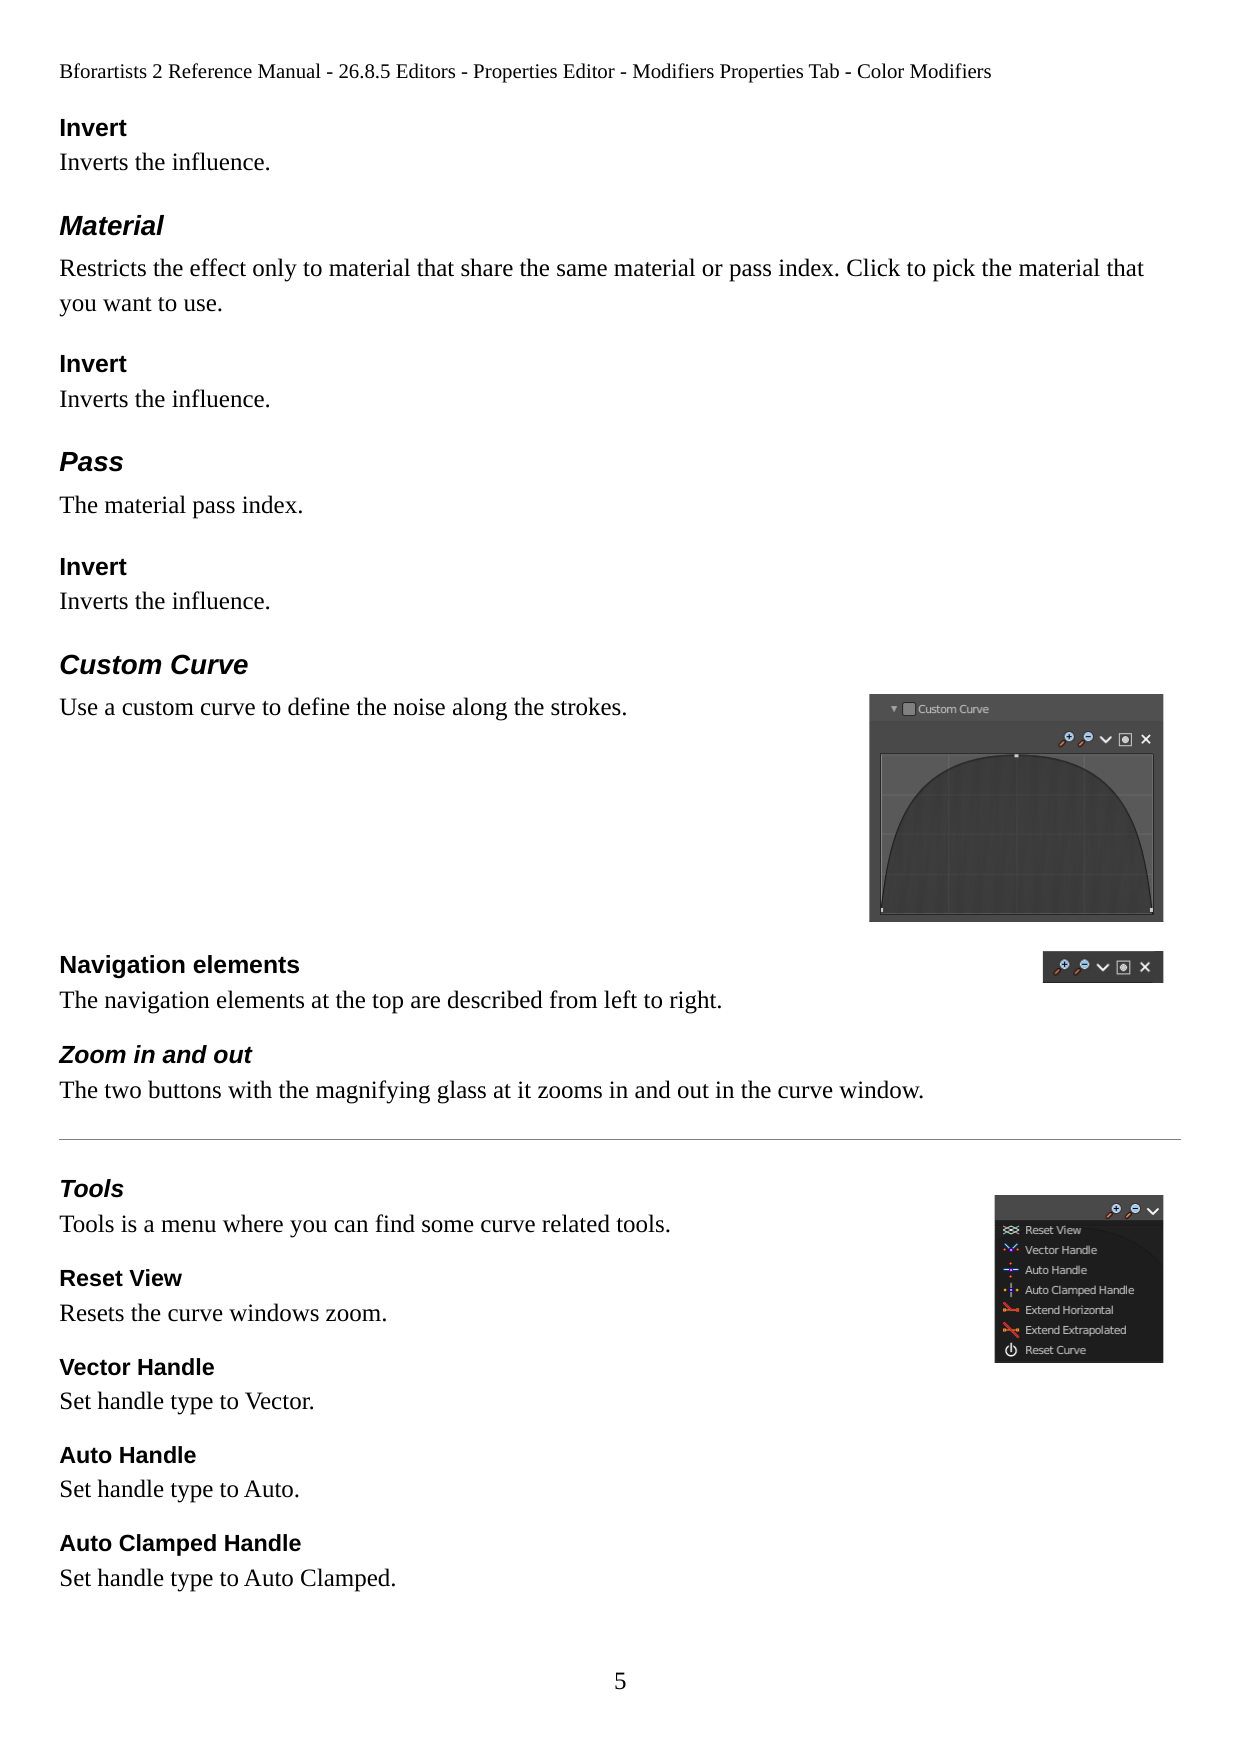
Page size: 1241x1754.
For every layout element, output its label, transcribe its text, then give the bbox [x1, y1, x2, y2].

text Restricts the effect only to material that share the same material or pass index. Click to pick the material that you want to use. [59, 253, 1181, 317]
subtitle Reset View [59, 1265, 994, 1291]
subtitle Zoom in and out [59, 1040, 1181, 1069]
text Use a custom curve to define the noise along the strokes. [59, 692, 1181, 721]
subtitle Navigation elements [59, 950, 1181, 979]
text Inverts the influence. [59, 586, 1181, 615]
text Inverts the influence. [59, 384, 1181, 413]
text Set handle type to Auto. [59, 1474, 1181, 1503]
text Tools is a menu where you can find some curve related tools. [59, 1209, 994, 1238]
picture [1042, 951, 1164, 983]
text Set handle type to Vector. [59, 1386, 1181, 1415]
text The material pass index. [59, 490, 1181, 519]
picture [994, 1195, 1164, 1363]
text Set handle type to Auto Clamped. [59, 1563, 1181, 1591]
subtitle Vector Handle [59, 1353, 1181, 1380]
text The navigation elements at the top are described from left to right. [59, 985, 1181, 1014]
subtitle Invert [59, 552, 1181, 580]
subtitle Tools [59, 1174, 1181, 1203]
subtitle Auto Handle [59, 1441, 1181, 1468]
subtitle Pass [59, 446, 1181, 478]
subtitle Invert [59, 113, 1181, 141]
subtitle Material [59, 209, 1181, 241]
text Inverts the influence. [59, 147, 1181, 176]
text The two buttons with the magnifying glass at it zooms in and out in the curve window. [59, 1075, 1181, 1104]
subtitle Auto Clamped Handle [59, 1530, 1181, 1556]
text Resets the curve windows zoom. [59, 1298, 994, 1326]
subtitle Invert [59, 349, 1181, 378]
picture [869, 694, 1164, 922]
subtitle Custom Curve [59, 648, 1181, 680]
subtitle [1164, 1265, 1181, 1291]
